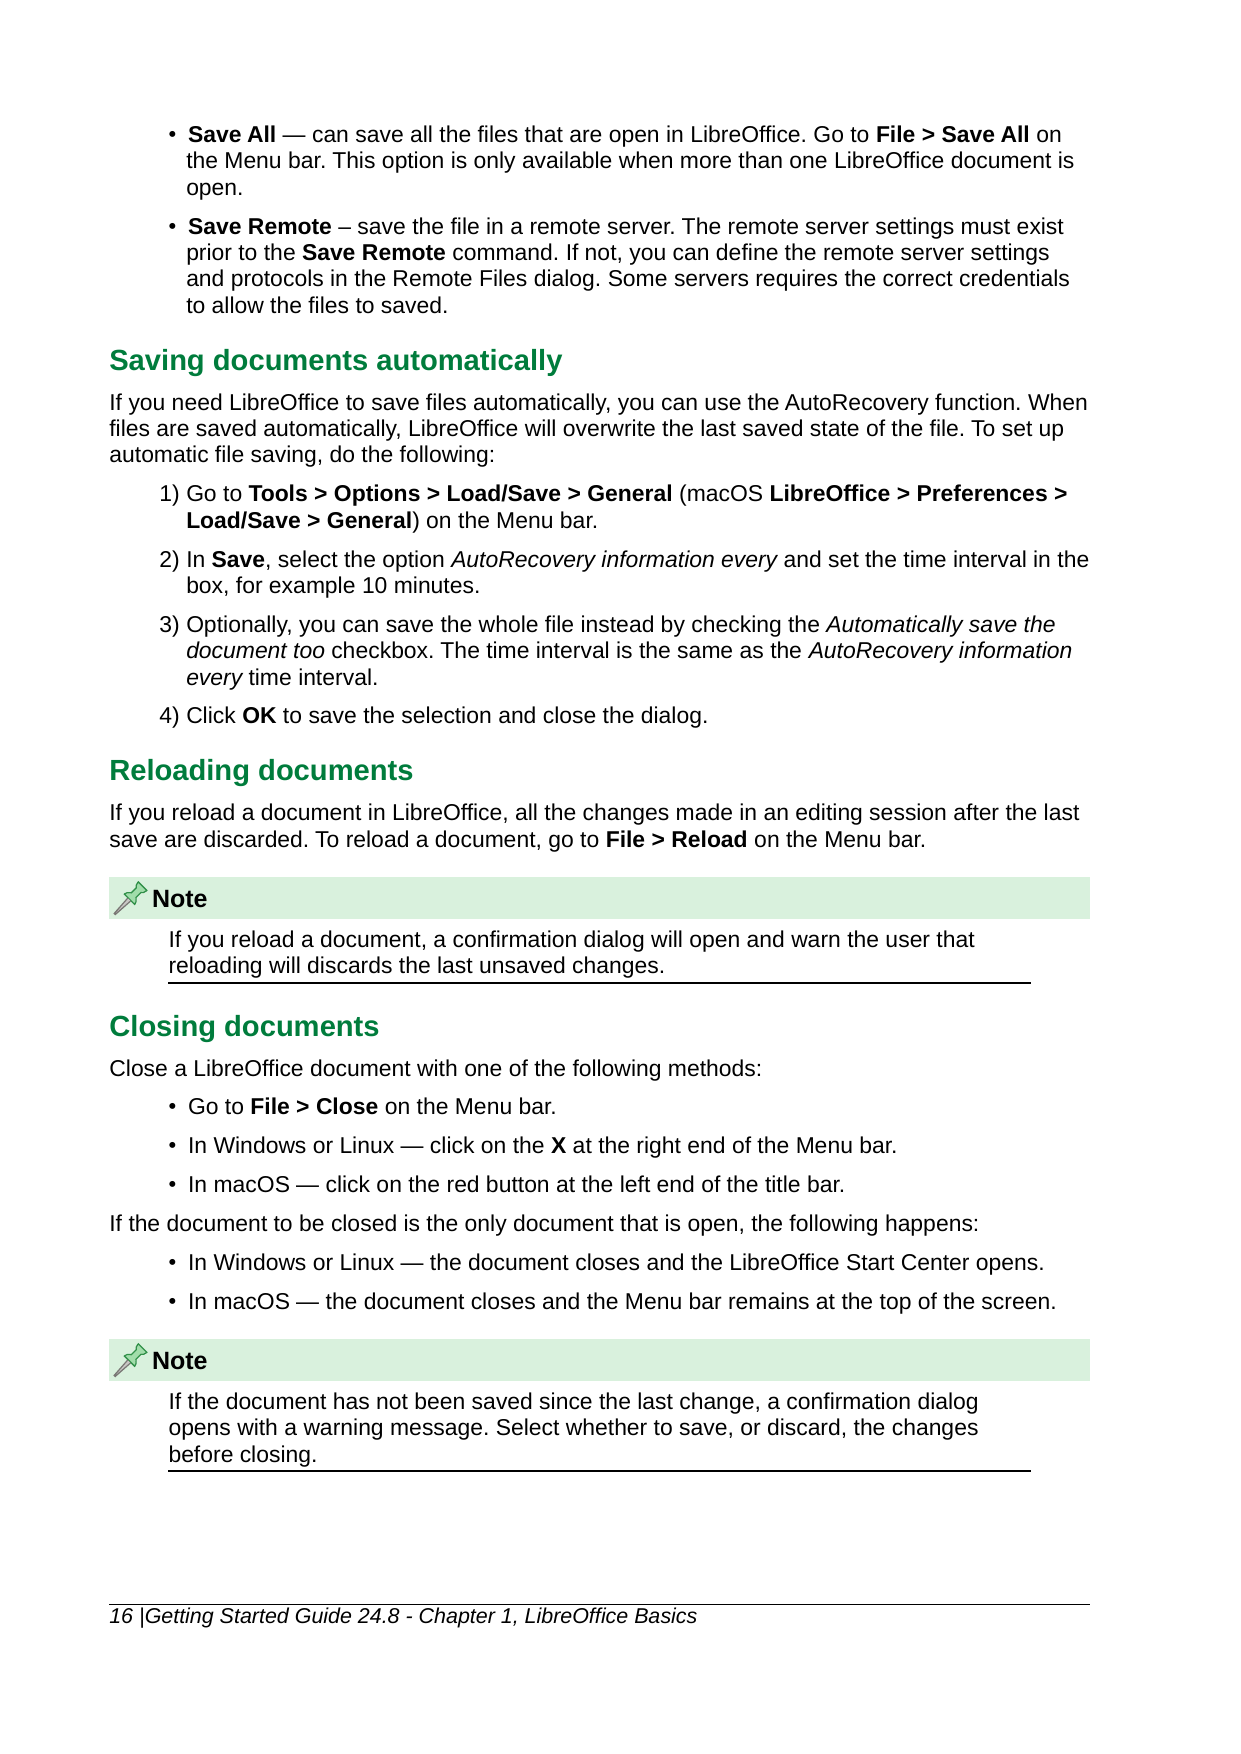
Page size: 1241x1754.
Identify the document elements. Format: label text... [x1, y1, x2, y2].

subtitle Note [151, 1339, 1090, 1381]
list Save Remote – save the file in a remote server. The remote server settings must exist prior to the Save Remote command. If not, you can define the remote server settings and protocols in the Remote Files dialog. Some servers requires the correct credentials to allow the files to saved. [168, 213, 1090, 318]
list If the document to be closed is the only document that is open, the following happens: [109, 1210, 1090, 1236]
list Save All — can save all the files that are open in LibreOffice. Go to File > Save All on the Menu bar. This option is only available when more than one LibreOffice document is open. [168, 121, 1090, 200]
text If you reload a document in LibreOffice, all the changes made in an editing session after the last save are discarded. To reload a document, go to File > Reload on the Menu bar. [109, 799, 1090, 852]
subtitle Note [151, 877, 1090, 919]
list Go to File > Close on the Menu bar. [168, 1093, 1090, 1120]
list Click OK to save the selection and close the dialog. [186, 702, 1090, 729]
list If you need LibreOffice to save files automatically, you can use the AutoRecovery function. When files are saved automatically, LibreOffice will overwrite the last saved state of the file. To set up automatic file saving, do the following: [109, 389, 1090, 468]
subtitle Reloading documents [109, 753, 1090, 787]
list Go to Tools > Options > Load/Save > General (macOS LibreOffice > Preferences > Load/Save > General) on the Menu bar. [186, 480, 1090, 533]
list Optionally, you can save the whole file instead by checking the Automatically save the document too checkbox. The time interval is the same as the AutoRecovery information every time interval. [186, 611, 1090, 690]
list Close a LibreOffice document with one of the following methods: [109, 1054, 1090, 1081]
text If the document has not been saved since the last change, a confirmation dialog opens with a warning message. Select whether to save, or discard, the changes before closing. [168, 1388, 1031, 1470]
list In Windows or Linux — click on the X at the right end of the Menu bar. [168, 1132, 1090, 1158]
list In macOS — the document closes and the Menu bar remains at the top of the screen. [168, 1288, 1090, 1314]
list In Windows or Linux — the document closes and the LibreOffice Start Center opens. [168, 1249, 1090, 1275]
subtitle Closing documents [109, 1008, 1090, 1042]
list In Save, select the option AutoRecovery information every and set the time interval in the box, for example 10 minutes. [186, 546, 1090, 598]
list In macOS — click on the red button at the left end of the title bar. [168, 1171, 1090, 1197]
subtitle Saving documents automatically [109, 343, 1090, 376]
text If you reload a document, a confirmation dialog will open and warn the user that reloading will discards the last unsaved changes. [168, 926, 1031, 982]
